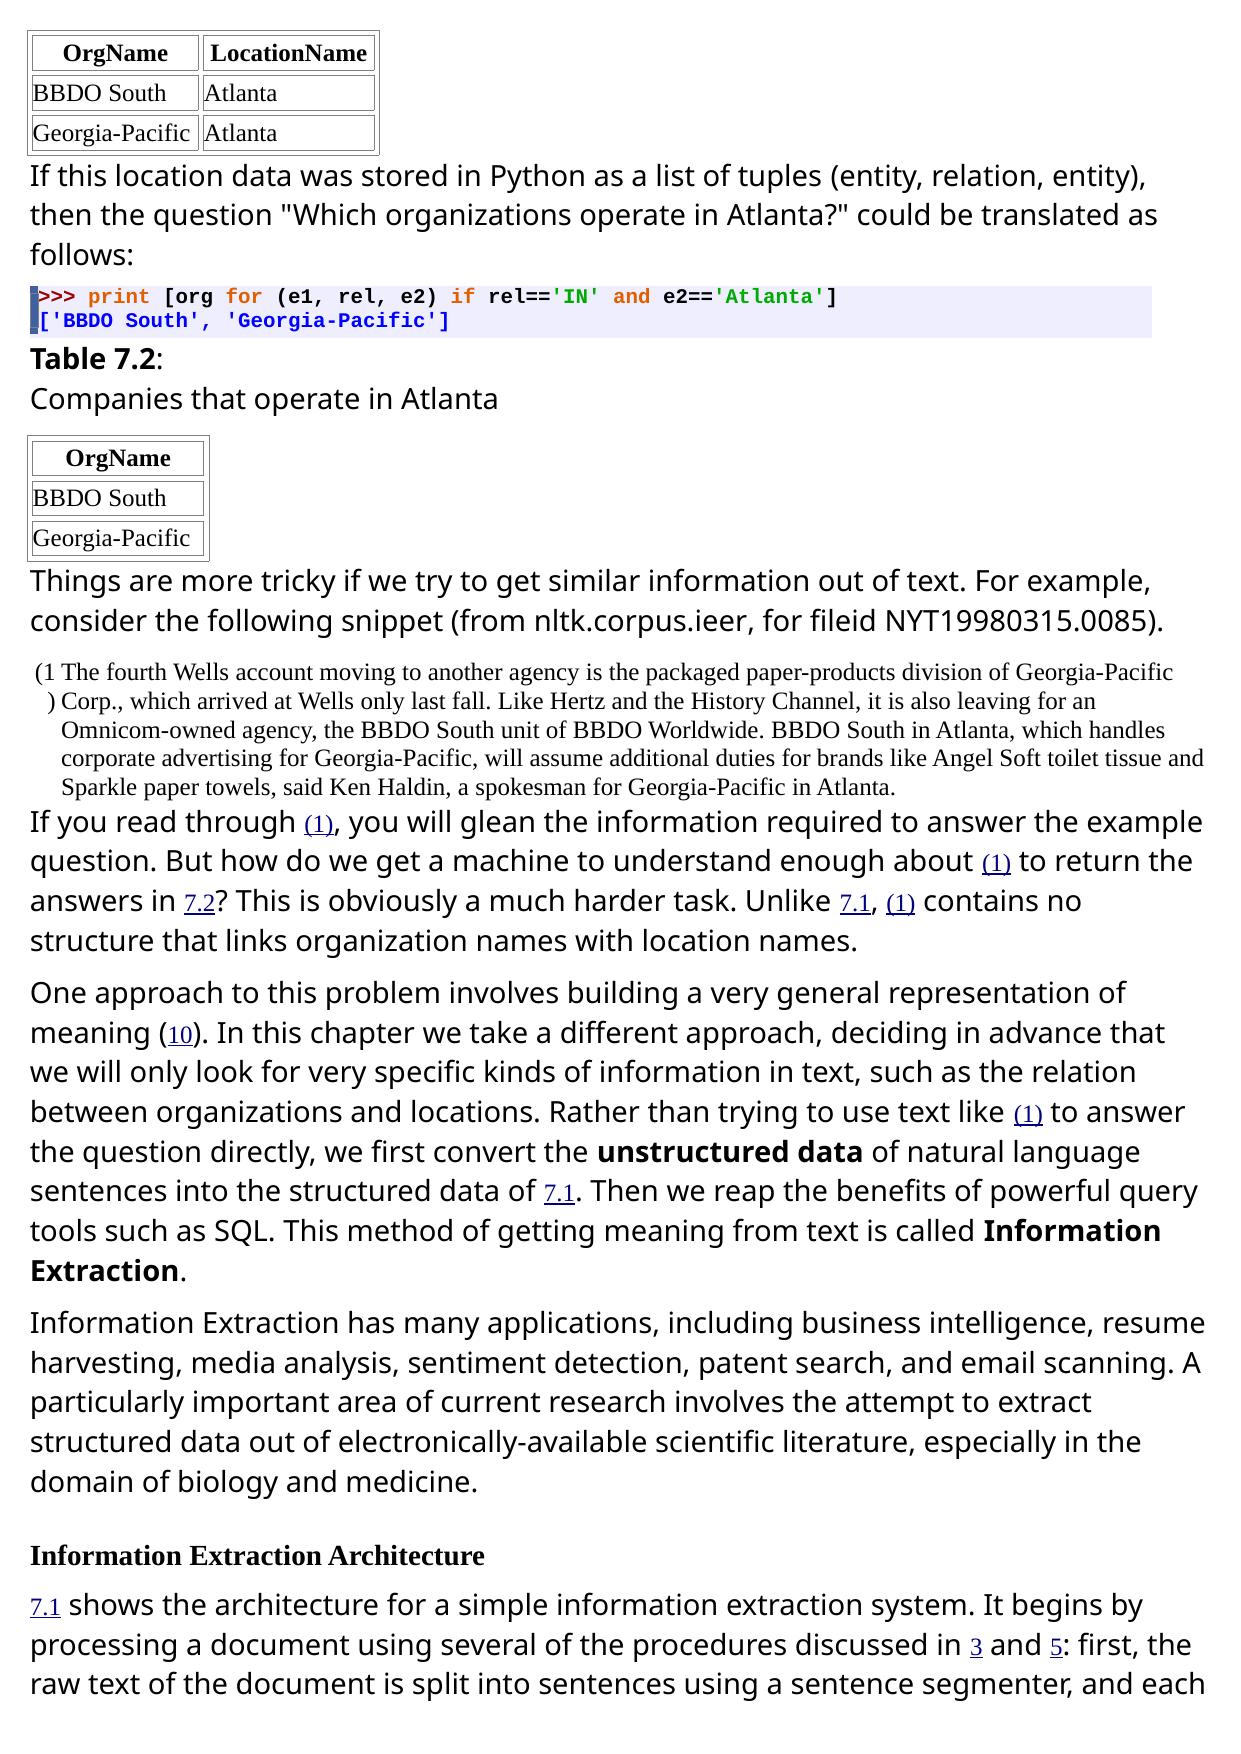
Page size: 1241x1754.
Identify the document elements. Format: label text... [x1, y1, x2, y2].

table_header The fourth Wells account moving to another agency is the packaged paper-products division of Georgia-Pacific Corp., which arrived at Wells only last fall. Like Hertz and the History Channel, it is also leaving for an Omnicom-owned agency, the BBDO South unit of BBDO Worldwide. BBDO South in Atlanta, which handles corporate advertising for Georgia-Pacific, will assume additional duties for brands like Angel Soft toilet tissue and Sparkle paper towels, said Ken Haldin, a spokesman for Georgia-Pacific in Atlanta. [61, 657, 1211, 801]
table_header [55, 657, 61, 801]
table_cell BBDO South [30, 70, 201, 109]
table_header [30, 334, 1152, 338]
table_cell Atlanta [201, 110, 376, 149]
subtitle Information Extraction Architecture [29, 1538, 1211, 1572]
text Things are more tricky if we try to get similar information out of text. For example, consider the following snippet (from nltk.corpus.ieer, for fileid NYT19980315.0085). [29, 561, 1211, 640]
table_header OrgName [30, 436, 206, 475]
table_cell Georgia-Pacific [30, 110, 201, 149]
table_cell Atlanta [201, 70, 376, 109]
table_header >>> print [org for (e1, rel, e2) if rel=='IN' and e2=='Atlanta'] ['BBDO South', 'Georgia-Pacific'] [38, 286, 1152, 334]
text Table 7.2: [29, 338, 1211, 378]
table_header LocationName [201, 31, 376, 69]
text One approach to this problem involves building a very general representation of meaning (10). In this chapter we take a different approach, deciding in advance that we will only look for very specific kinds of information in text, such as the relation between organizations and locations. Rather than trying to use text like (1) to answer the question directly, we first convert the unstructured data of natural language sentences into the structured data of 7.1. Then we reap the benefits of powerful query tools such as SQL. This method of getting meaning from text is called Information Extraction. [29, 972, 1211, 1290]
text If you read through (1), you will glean the information required to answer the example question. But how do we get a machine to understand enough about (1) to return the answers in 7.2? This is obviously a much harder task. Unlike 7.1, (1) contains no structure that links organization names with location names. [29, 801, 1211, 960]
table_header (1) [30, 657, 55, 801]
text If this location data was stored in Python as a list of tuples (entity, relation, entity), then the question "Which organizations operate in Atlanta?" could be translated as follows: [29, 155, 1211, 274]
table_cell Georgia-Pacific [30, 515, 206, 555]
table_header [31, 294, 38, 327]
table_header OrgName [30, 31, 201, 69]
table_header [30, 328, 38, 334]
text Companies that operate in Atlanta [29, 378, 1211, 418]
text 7.1 shows the architecture for a simple information extraction system. It begins by processing a document using several of the procedures discussed in 3 and 5: first, the raw text of the document is split into sentences using a sentence segmenter, and each [29, 1584, 1211, 1703]
table_cell BBDO South [30, 475, 206, 515]
table_header [30, 286, 38, 293]
text Information Extraction has many applications, including business intelligence, resume harvesting, media analysis, sentiment detection, patent search, and email scanning. A particularly important area of current research involves the attempt to extract structured data out of electronically-available scientific literature, especially in the domain of biology and medicine. [29, 1302, 1211, 1501]
